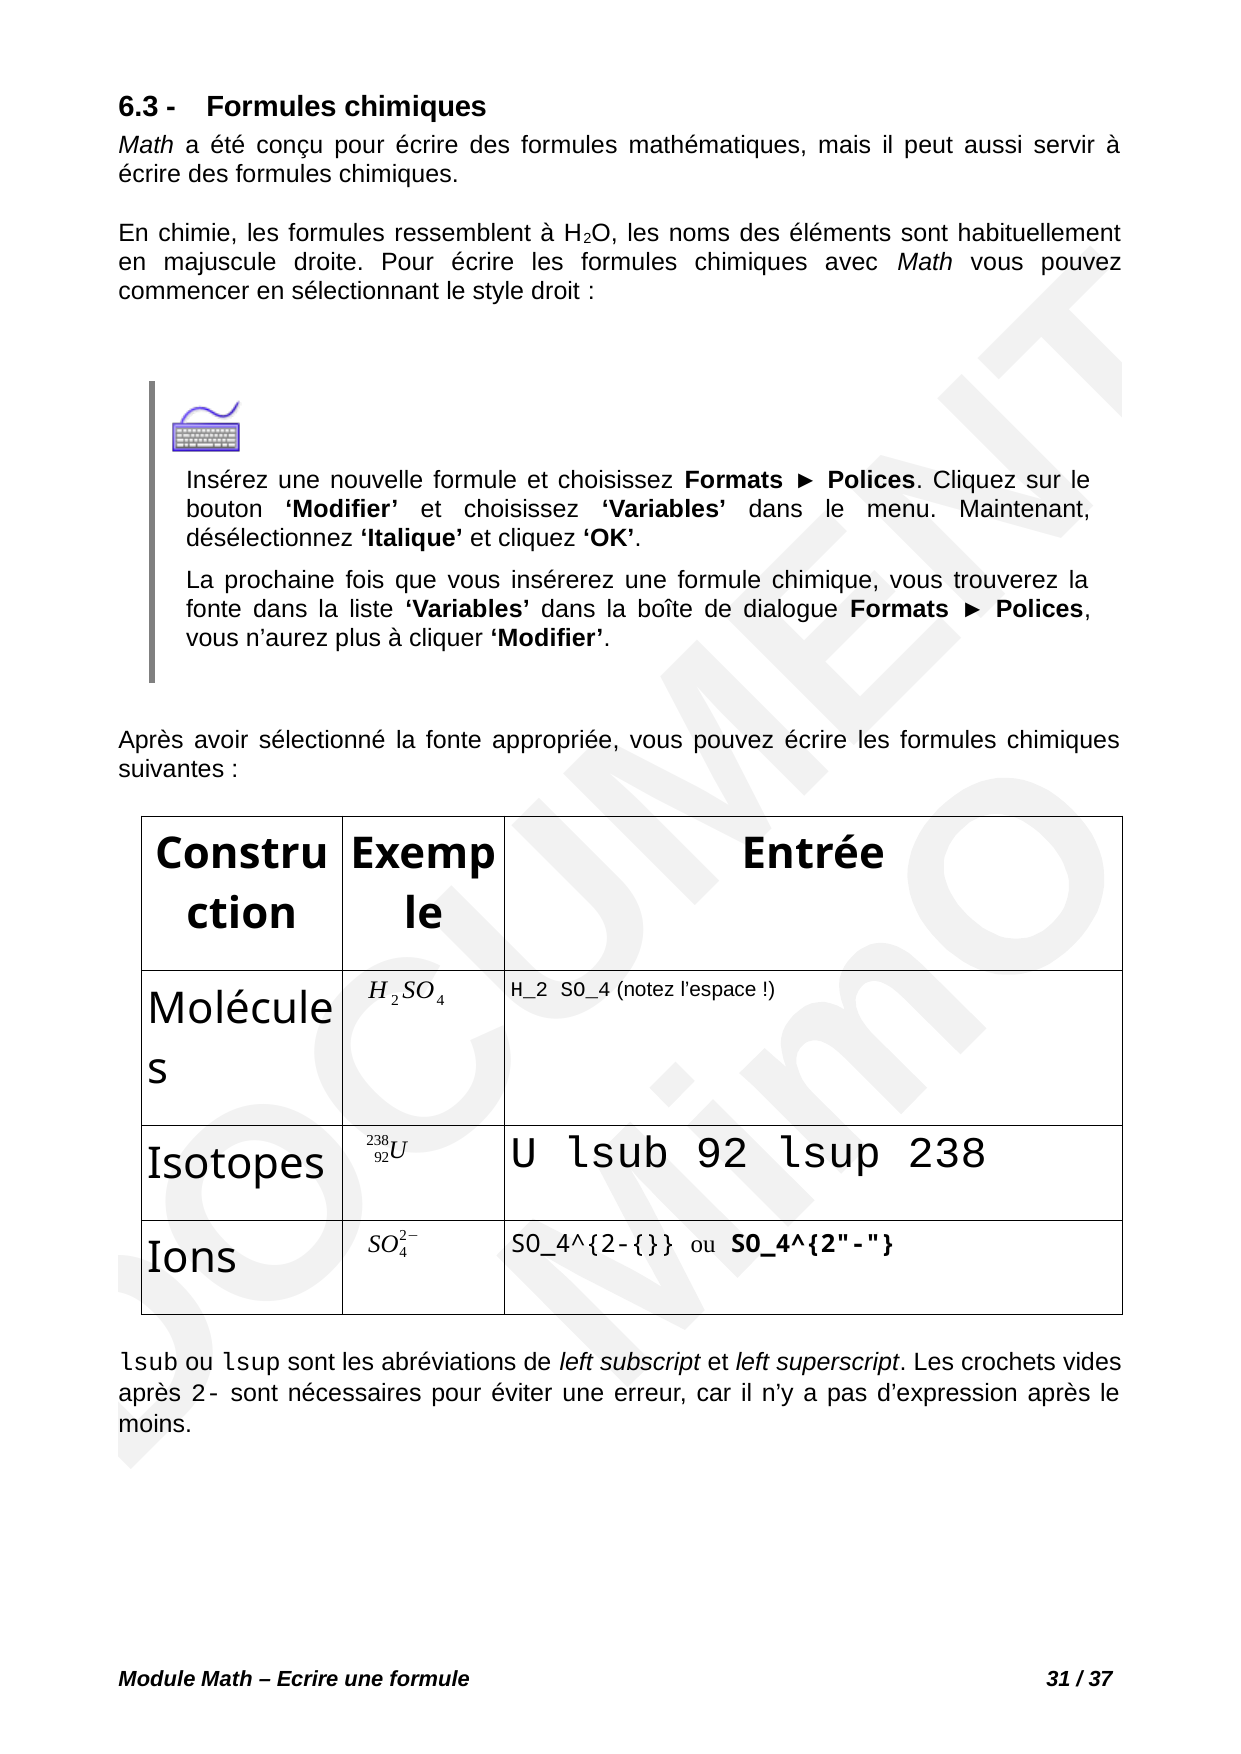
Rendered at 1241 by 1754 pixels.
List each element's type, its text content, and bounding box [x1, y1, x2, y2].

table_cell U lsub 92 lsup 238 [505, 1126, 1122, 1219]
table_header Exemple [343, 817, 504, 970]
table_cell Isotopes [142, 1126, 342, 1219]
table_cell [343, 1126, 504, 1219]
table_header Construction [142, 817, 342, 970]
text En chimie, les formules ressemblent à H2O, les noms des éléments sont habituellement en majuscule droite. Pour écrire les formules chimiques avec Math vous pouvez commencer en sélectionnant le style droit : [118, 217, 1122, 305]
table_cell Ions [142, 1221, 342, 1314]
table_cell Molécules [142, 971, 342, 1125]
text Après avoir sélectionné la fonte appropriée, vous pouvez écrire les formules chimiques suivantes : [118, 725, 1122, 783]
table_cell [343, 1221, 504, 1314]
table_header Entrée [505, 817, 1122, 970]
subtitle Formules chimiques [118, 88, 1122, 122]
text La prochaine fois que vous insérerez une formule chimique, vous trouverez la fonte dans la liste ‘Variables’ dans la boîte de dialogue Formats ► Polices, vous n’aurez plus à cliquer ‘Modifier’. [155, 534, 1122, 683]
picture [168, 390, 243, 466]
text Math a été conçu pour écrire des formules mathématiques, mais il peut aussi servir à écrire des formules chimiques. [118, 130, 1122, 188]
table_cell H_2 SO_4 (notez l’espace !) [505, 971, 1122, 1125]
table_cell SO_4^{2-{}} ou SO_4^{2"-"} [505, 1221, 1122, 1314]
text lsub ou lsup sont les abréviations de left subscript et left superscript. Les crochets vides après 2- sont nécessaires pour éviter une erreur, car il n’y a pas d’expression après le moins. [118, 1347, 1122, 1438]
text Insérez une nouvelle formule et choisissez Formats ► Polices. Cliquez sur le bouton ‘Modifier’ et choisissez ‘Variables’ dans le menu. Maintenant, désélectionnez ‘Italique’ et cliquez ‘OK’. [155, 381, 1122, 534]
table_cell [343, 971, 504, 1125]
